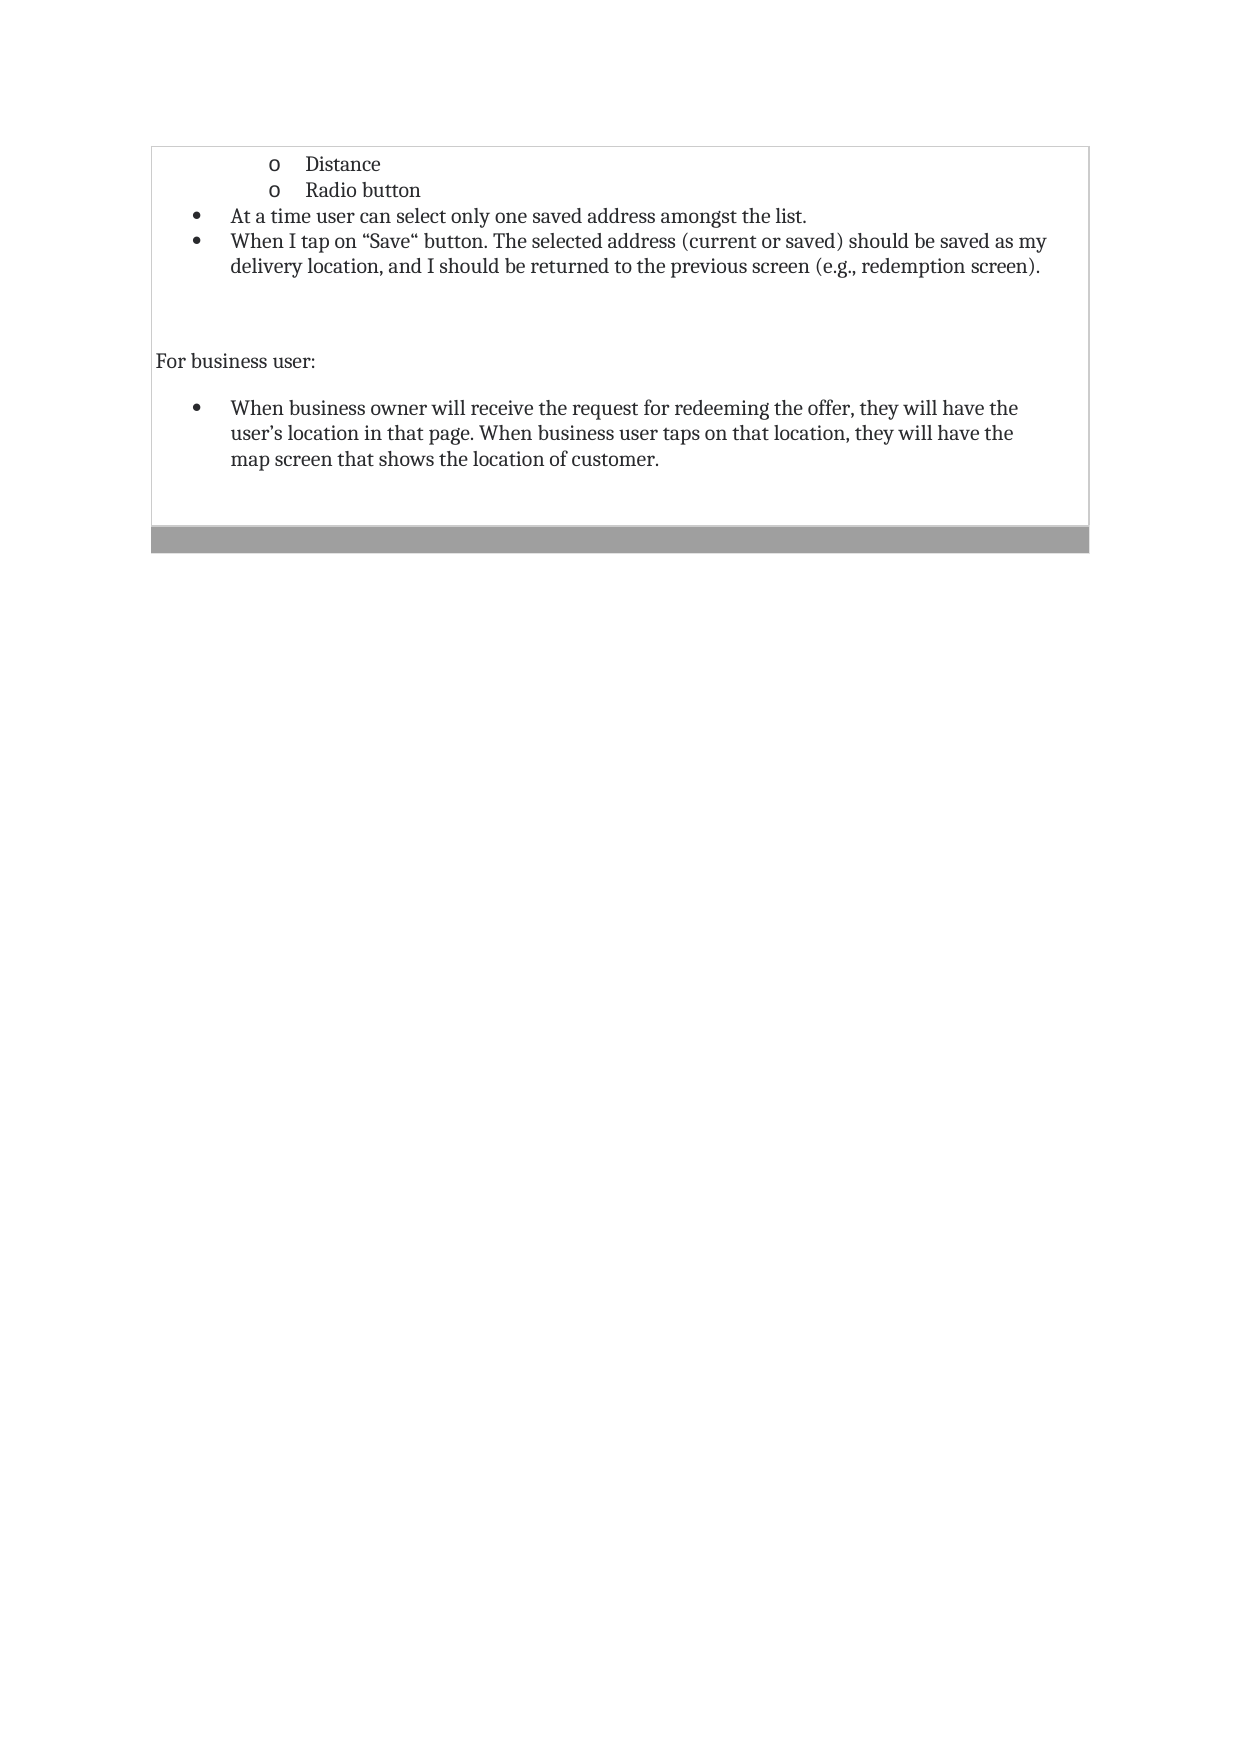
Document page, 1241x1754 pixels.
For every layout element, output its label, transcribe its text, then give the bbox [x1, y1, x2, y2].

table_header Distance Radio button At a time user can select only one saved address amongst the list. When I tap on “Save“ button. The selected address (current or saved) should be saved as my delivery location, and I should be returned to the previous screen (e.g., redemption screen). For business user: When business owner will receive the request for redeeming the offer, they will have the user’s location in that page. When business user taps on that location, they will have the map screen that shows the location of customer. [152, 147, 1088, 525]
table_cell [151, 527, 1089, 553]
